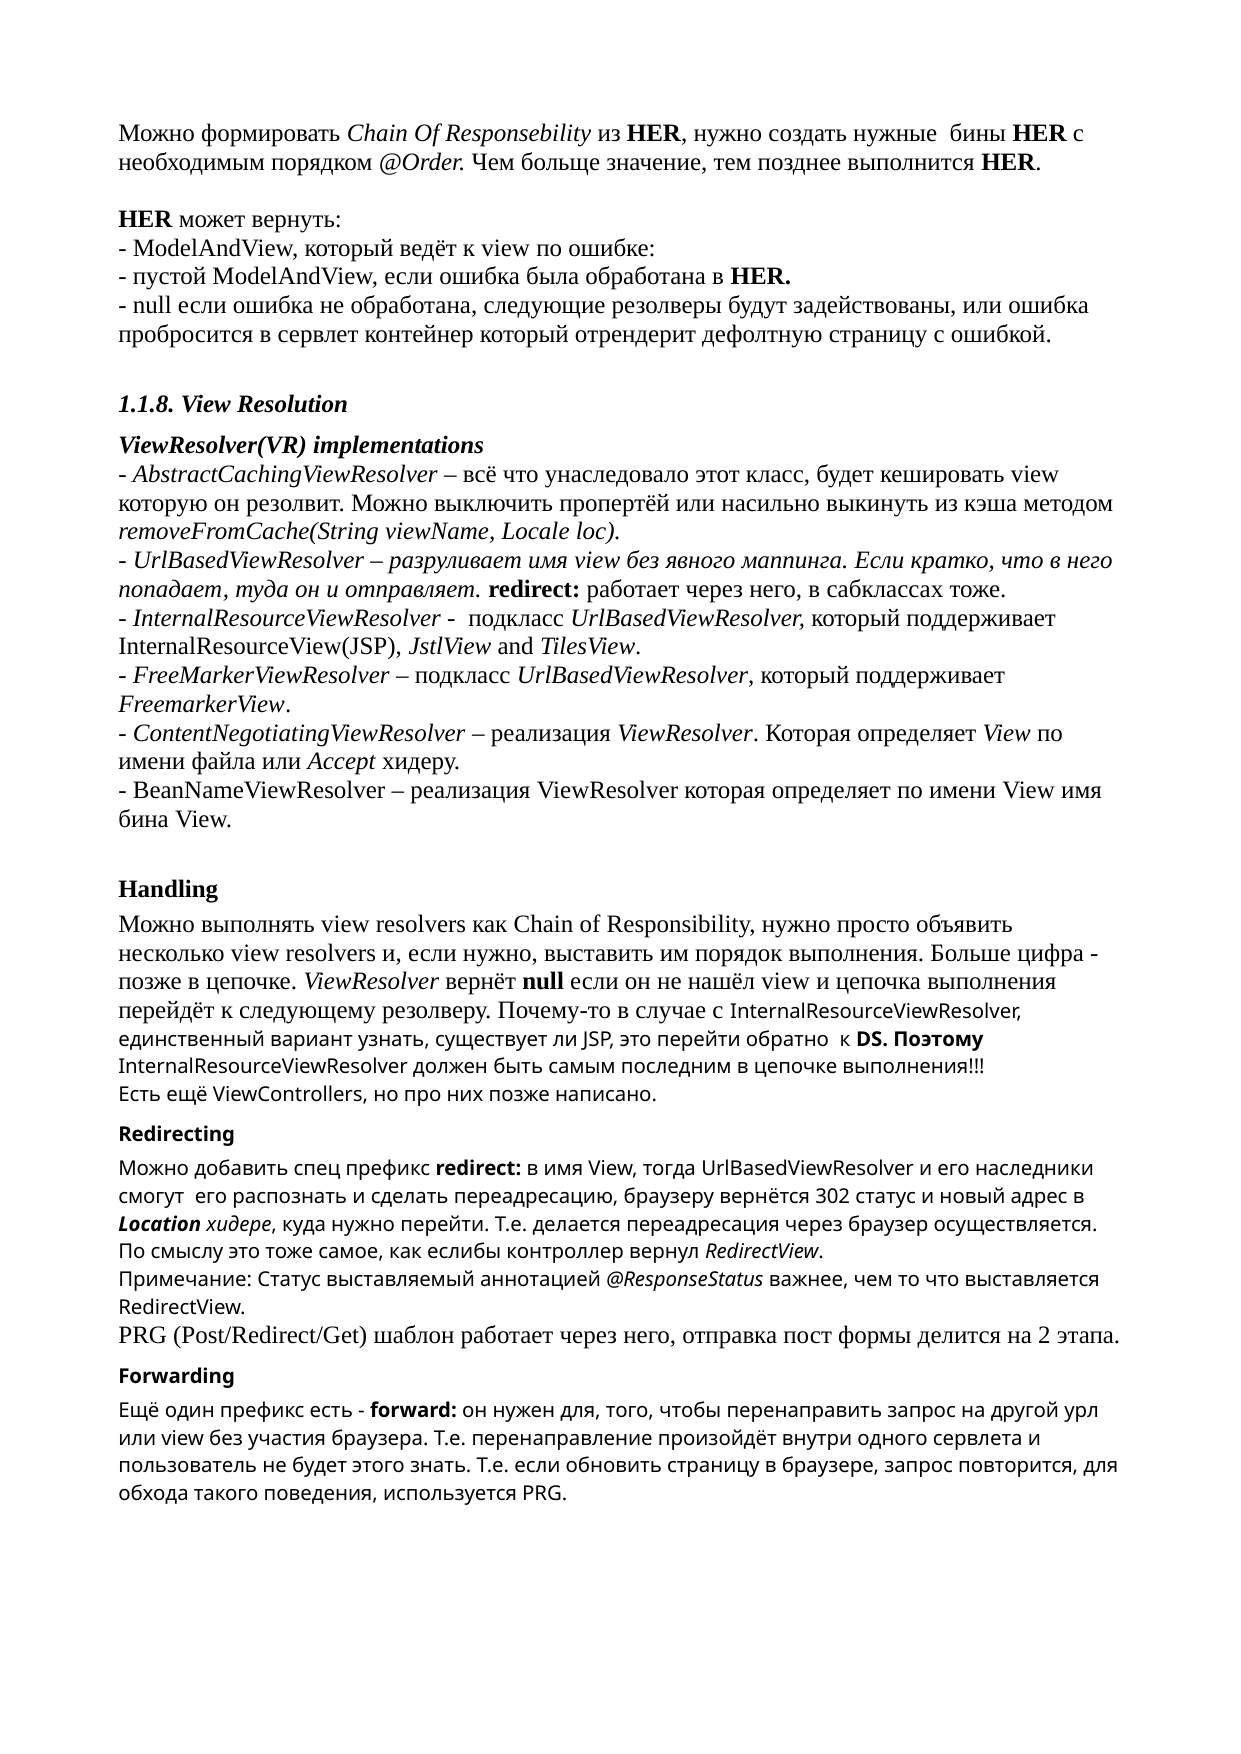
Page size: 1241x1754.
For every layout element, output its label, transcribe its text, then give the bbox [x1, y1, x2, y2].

subtitle Redirecting [118, 1120, 1122, 1148]
text HER может вернуть: [118, 204, 1122, 233]
text - пустой ModelAndView, если ошибка была обработана в HER. [118, 261, 1122, 290]
text Ещё один префикс есть - forward: он нужен для, того, чтобы перенаправить запрос на другой урл или view без участия браузера. Т.е. перенаправление произойдёт внутри одного сервлета и пользователь не будет этого знать. Т.е. если обновить страницу в браузере, запрос повторится, для обхода такого поведения, используется PRG. [118, 1396, 1122, 1506]
text - InternalResourceViewResolver - подкласс UrlBasedViewResolver, который поддерживает InternalResourceView(JSP), JstlView and TilesView. [118, 603, 1122, 660]
subtitle Handling [118, 874, 1122, 903]
text Примечание: Статус выставляемый аннотацией @ResponseStatus важнее, чем то что выставляется RedirectView. [118, 1265, 1122, 1320]
text - ContentNegotiatingViewResolver – реализация ViewResolver. Которая определяет View по имени файла или Accept хидеру. [118, 718, 1122, 775]
text - UrlBasedViewResolver – разруливает имя view без явного маппинга. Если кратко, что в него попадает, туда он и отправляет. redirect: работает через него, в сабклассах тоже. [118, 545, 1122, 603]
text Можно добавить спец префикс redirect: в имя View, тогда UrlBasedViewResolver и его наследники смогут его распознать и сделать переадресацию, браузеру вернётся 302 статус и новый адрес в Location хидере, куда нужно перейти. Т.е. делается переадресация через браузер осуществляется. [118, 1154, 1122, 1237]
text Можно формировать Chain Of Responsebility из HER, нужно создать нужные бины HER с необходимым порядком @Order. Чем больще значение, тем позднее выполнится HER. [118, 118, 1122, 176]
text По смыслу это тоже самое, как еслибы контроллер вернул RedirectView. [118, 1237, 1122, 1265]
text - FreeMarkerViewResolver – подкласс UrlBasedViewResolver, который поддерживает FreemarkerView. [118, 660, 1122, 718]
subtitle Forwarding [118, 1362, 1122, 1389]
subtitle 1.1.8. View Resolution [118, 389, 1122, 418]
text ViewResolver(VR) implementations [118, 430, 1122, 459]
text Можно выполнять view resolvers как Chain of Responsibility, нужно просто объявить несколько view resolvers и, если нужно, выставить им порядок выполнения. Больше цифра - позже в цепочке. ViewResolver вернёт null если он не нашёл view и цепочка выполнения перейдёт к следующему резолверу. Почему-то в случае с InternalResourceViewResolver, единственный вариант узнать, существует ли JSP, это перейти обратно к DS. Поэтому InternalResourceViewResolver должен быть самым последним в цепочке выполнения!!! Есть ещё ViewControllers, но про них позже написано. [118, 909, 1122, 1108]
text - ModelAndView, который ведёт к view по ошибке: [118, 233, 1122, 261]
text PRG (Post/Redirect/Get) шаблон работает через него, отправка пост формы делится на 2 этапа. [118, 1320, 1122, 1349]
text - BeanNameViewResolver – реализация ViewResolver которая определяет по имени View имя бина View. [118, 775, 1122, 833]
text - AbstractCachingViewResolver – всё что унаследовало этот класс, будет кешировать view которую он резолвит. Можно выключить пропертёй или насильно выкинуть из кэша методом removeFromCache(String viewName, Locale loc). [118, 459, 1122, 545]
text - null если ошибка не обработана, следующие резолверы будут задействованы, или ошибка пробросится в сервлет контейнер который отрендерит дефолтную страницу с ошибкой. [118, 290, 1122, 348]
